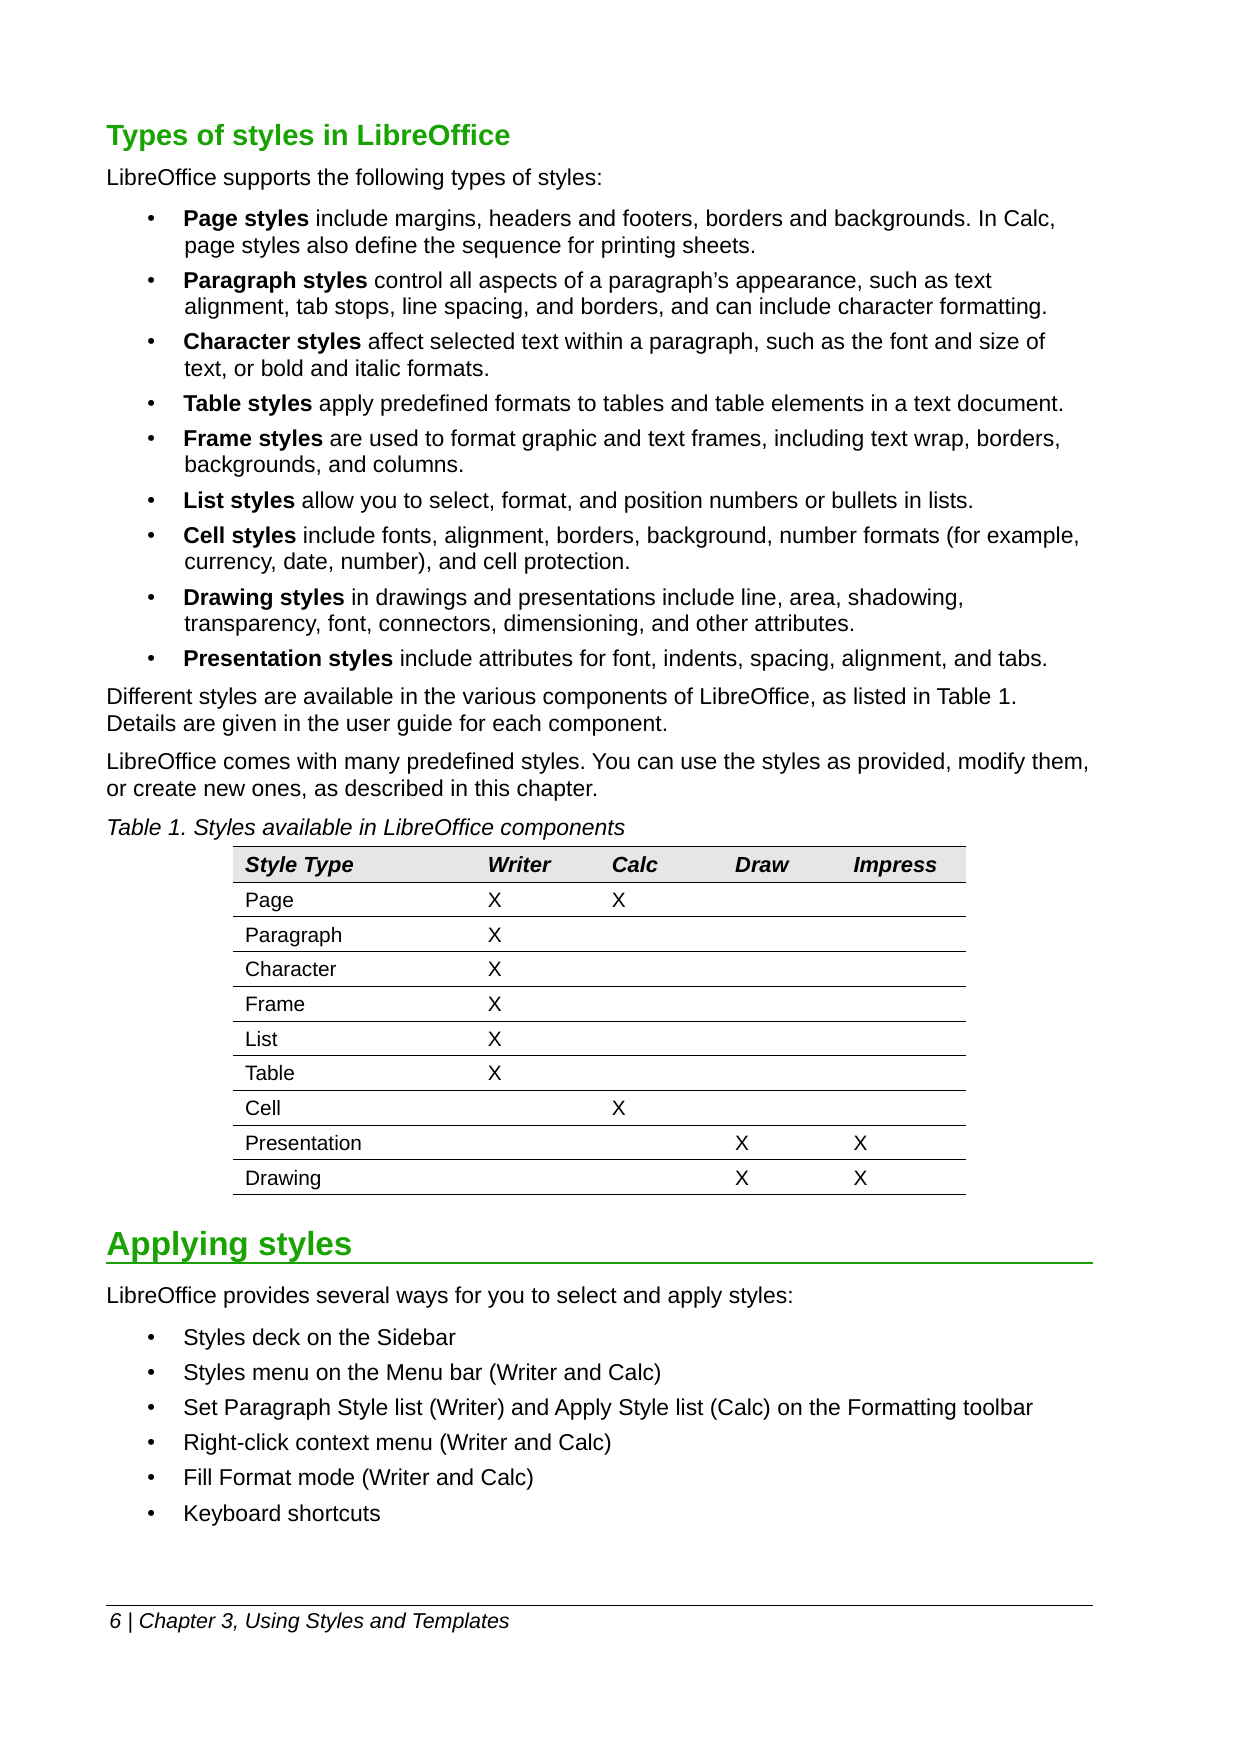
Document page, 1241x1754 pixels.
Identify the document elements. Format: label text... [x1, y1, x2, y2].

list Styles menu on the Menu bar (Writer and Calc) [144, 1356, 1093, 1385]
table_cell [723, 952, 842, 986]
table_header Writer [476, 847, 600, 882]
table_cell [842, 1056, 966, 1090]
table_cell Frame [233, 987, 476, 1021]
list List styles allow you to select, format, and position numbers or bullets in lists. [144, 484, 1093, 513]
table_cell [600, 1022, 723, 1055]
table_cell [476, 1160, 600, 1194]
table_cell [600, 1056, 723, 1090]
table_cell X [476, 952, 600, 986]
table_cell X [476, 1056, 600, 1090]
text LibreOffice supports the following types of styles: [106, 163, 1093, 190]
table_cell [476, 1126, 600, 1159]
list Cell styles include fonts, alignment, borders, background, number formats (for example, currency, date, number), and cell protection. [144, 519, 1093, 574]
list Presentation styles include attributes for font, indents, spacing, alignment, and tabs. [144, 642, 1093, 674]
table_header Impress [842, 847, 966, 882]
table_cell X [476, 987, 600, 1021]
table_cell [842, 987, 966, 1021]
list Character styles affect selected text within a paragraph, such as the font and size of text, or bold and italic formats. [144, 325, 1093, 381]
subtitle Types of styles in LibreOffice [106, 118, 1093, 152]
table_cell X [600, 1091, 723, 1124]
table_cell X [476, 883, 600, 916]
list Drawing styles in drawings and presentations include line, area, shadowing, transparency, font, connectors, dimensioning, and other attributes. [144, 581, 1093, 636]
table_cell [600, 1126, 723, 1159]
table_cell Paragraph [233, 917, 476, 951]
table_cell X [842, 1160, 966, 1194]
table_cell [600, 917, 723, 951]
table_cell [600, 1160, 723, 1194]
table_cell [842, 952, 966, 986]
table_cell Drawing [233, 1160, 476, 1194]
table_cell [723, 917, 842, 951]
list Paragraph styles control all aspects of a paragraph’s appearance, such as text alignment, tab stops, line spacing, and borders, and can include character formatting. [144, 264, 1093, 319]
list Set Paragraph Style list (Writer) and Apply Style list (Calc) on the Formatting toolbar [144, 1391, 1093, 1420]
table_cell [723, 1022, 842, 1055]
table_cell Presentation [233, 1126, 476, 1159]
list Keyboard shortcuts [144, 1497, 1093, 1529]
table_cell List [233, 1022, 476, 1055]
table_cell [723, 987, 842, 1021]
table_header Draw [723, 847, 842, 882]
list Page styles include margins, headers and footers, borders and backgrounds. In Calc, page styles also define the sequence for printing sheets. [144, 202, 1093, 258]
list Fill Format mode (Writer and Calc) [144, 1461, 1093, 1491]
list Right-click context menu (Writer and Calc) [144, 1426, 1093, 1456]
list Styles deck on the Sidebar [144, 1321, 1093, 1350]
table_cell X [723, 1160, 842, 1194]
table_cell [842, 917, 966, 951]
table_cell X [476, 917, 600, 951]
text LibreOffice provides several ways for you to select and apply styles: [106, 1282, 1093, 1308]
table_cell [842, 883, 966, 916]
table_cell X [476, 1022, 600, 1055]
table_cell [600, 952, 723, 986]
table_cell Page [233, 883, 476, 916]
table_cell [723, 1056, 842, 1090]
table_header Calc [600, 847, 723, 882]
list Frame styles are used to format graphic and text frames, including text wrap, borders, backgrounds, and columns. [144, 422, 1093, 478]
text Table 1. Styles available in LibreOffice components [106, 813, 1093, 840]
table_cell Cell [233, 1091, 476, 1124]
table_cell X [842, 1126, 966, 1159]
table_cell [600, 987, 723, 1021]
table_cell [842, 1022, 966, 1055]
table_cell X [600, 883, 723, 916]
table_cell Character [233, 952, 476, 986]
table_cell Table [233, 1056, 476, 1090]
text Different styles are available in the various components of LibreOffice, as listed in Table 1. Details are given in the user guide for each component. [106, 683, 1093, 736]
text LibreOffice comes with many predefined styles. You can use the styles as provided, modify them, or create new ones, as described in this chapter. [106, 748, 1093, 801]
table_cell [723, 1091, 842, 1124]
table_cell [842, 1091, 966, 1124]
table_cell [723, 883, 842, 916]
table_header Style Type [233, 847, 476, 882]
table_cell X [723, 1126, 842, 1159]
table_cell [476, 1091, 600, 1124]
subtitle Applying styles [106, 1223, 1093, 1262]
list Table styles apply predefined formats to tables and table elements in a text document. [144, 387, 1093, 416]
